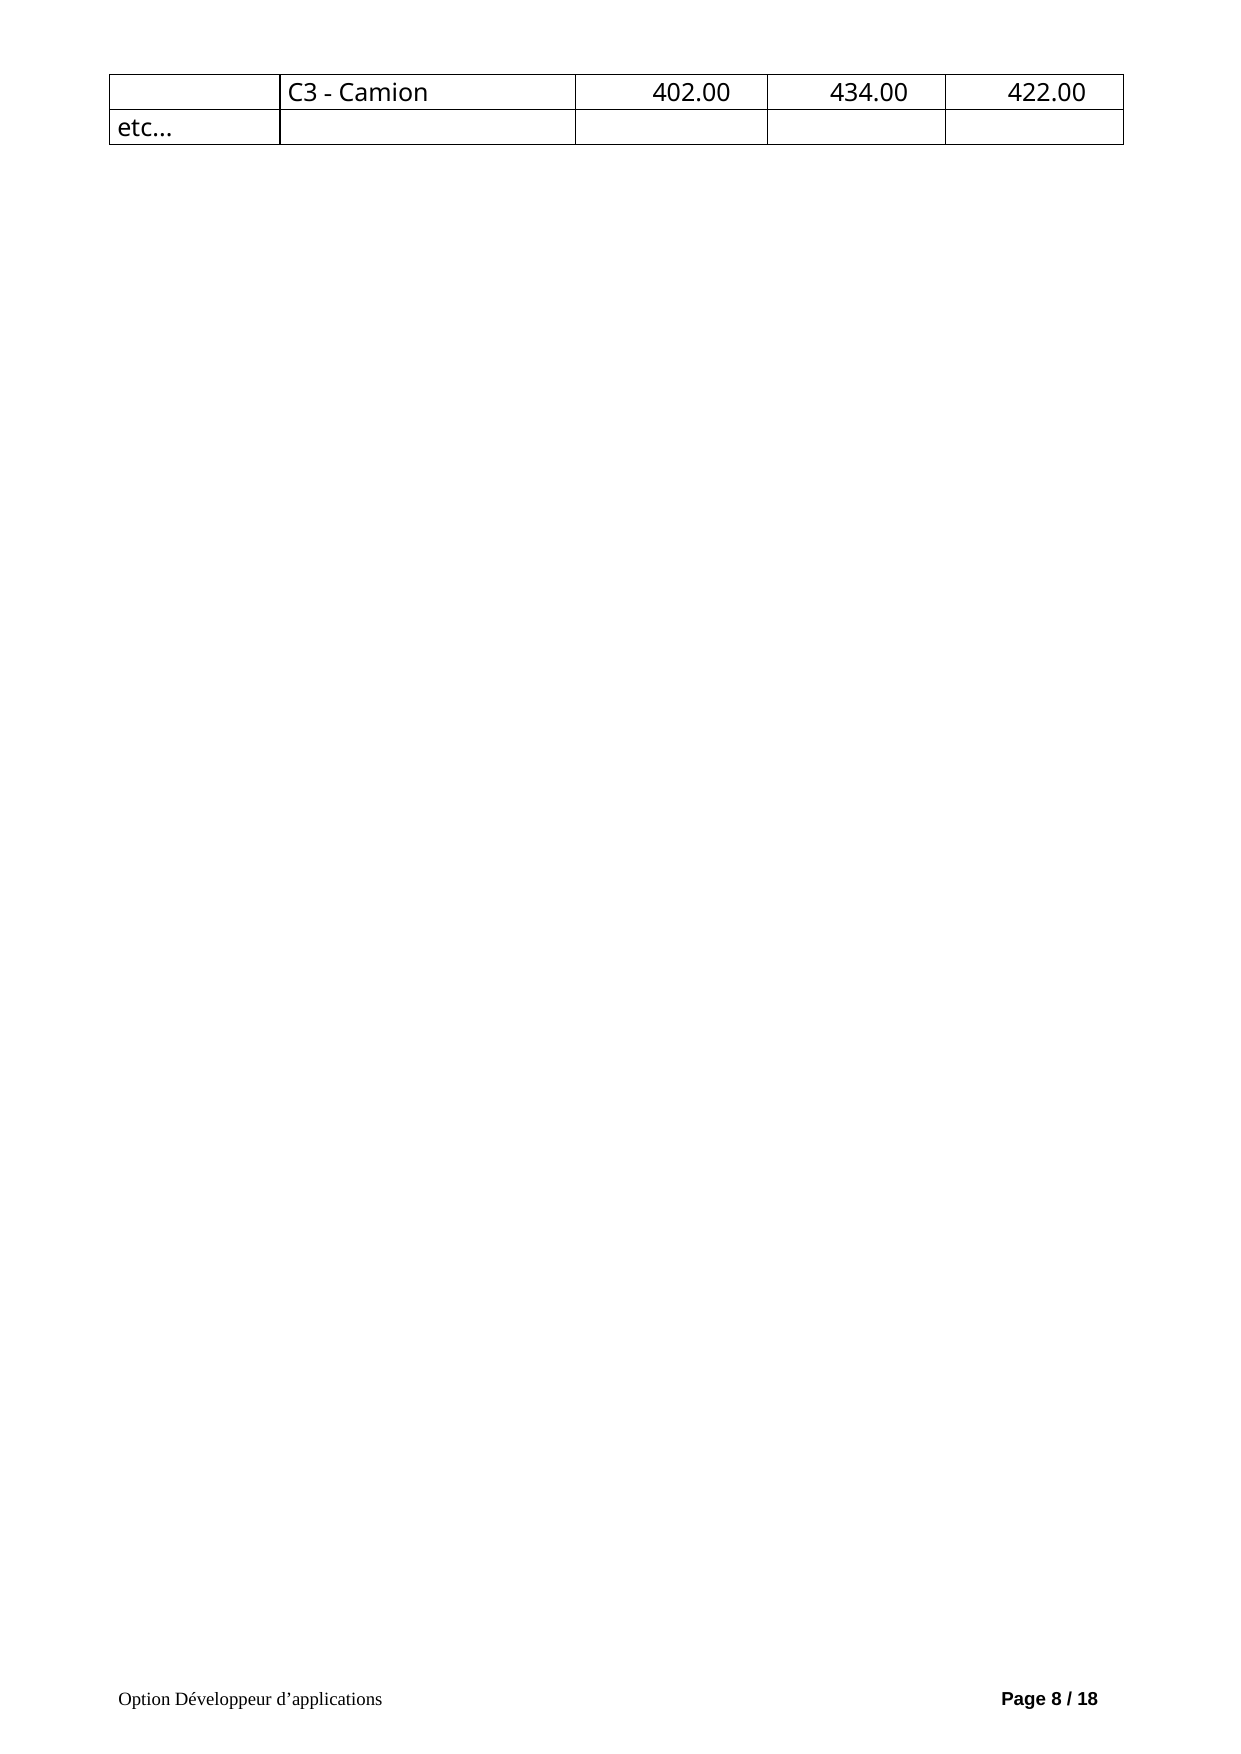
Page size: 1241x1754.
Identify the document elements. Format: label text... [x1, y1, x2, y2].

table_cell C3 - Camion [281, 75, 575, 109]
table_cell [110, 75, 279, 109]
table_cell [576, 110, 767, 144]
table_cell 402.00 [576, 75, 767, 109]
table_cell [946, 110, 1123, 144]
table_cell 422.00 [946, 75, 1123, 109]
table_cell 434.00 [768, 75, 945, 109]
table_cell etc... [110, 110, 279, 144]
table_cell [281, 110, 575, 144]
table_cell [768, 110, 945, 144]
